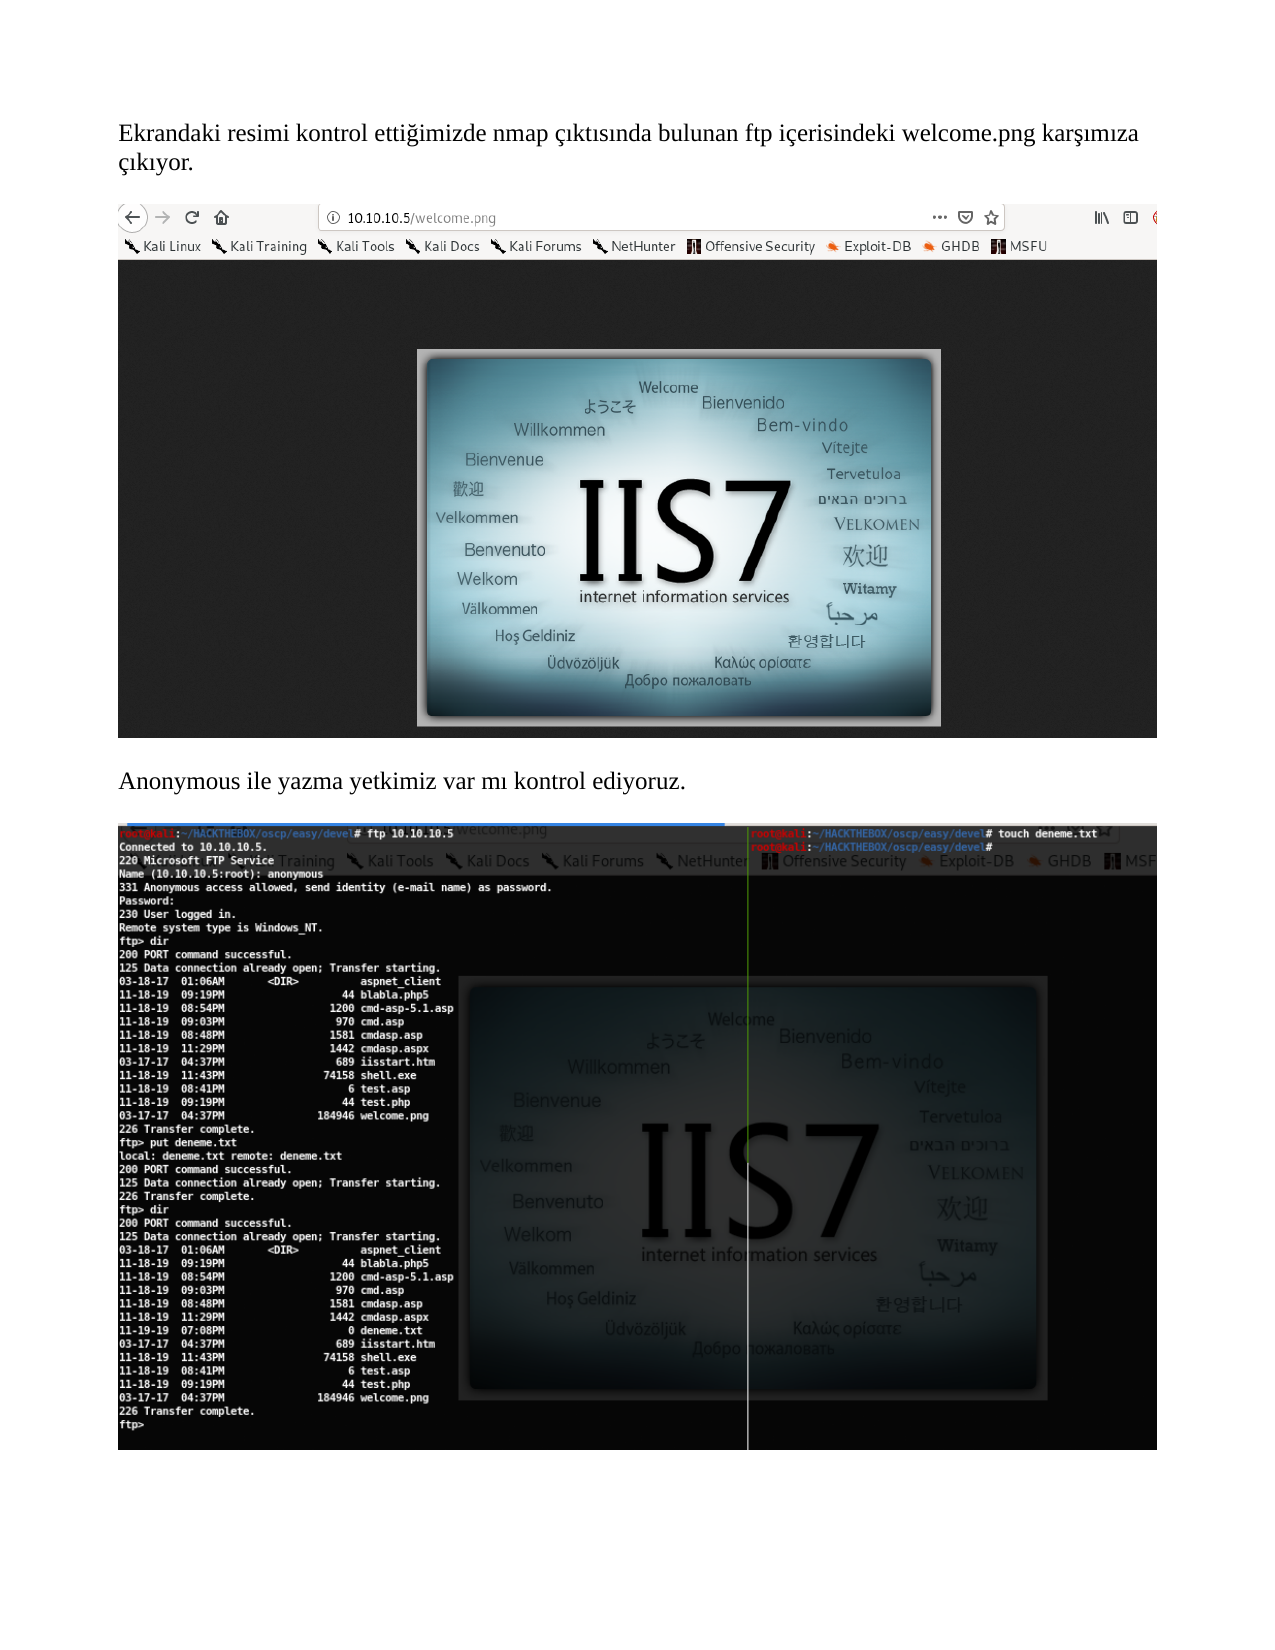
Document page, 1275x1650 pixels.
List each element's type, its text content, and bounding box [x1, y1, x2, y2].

text Ekrandaki resimi kontrol ettiğimizde nmap çıktısında bulunan ftp içerisindeki welcome.png karşımıza çıkıyor. [118, 118, 1157, 176]
picture [118, 823, 1157, 1450]
picture [118, 204, 1157, 738]
text Anonymous ile yazma yetkimiz var mı kontrol ediyoruz. [118, 766, 1157, 795]
